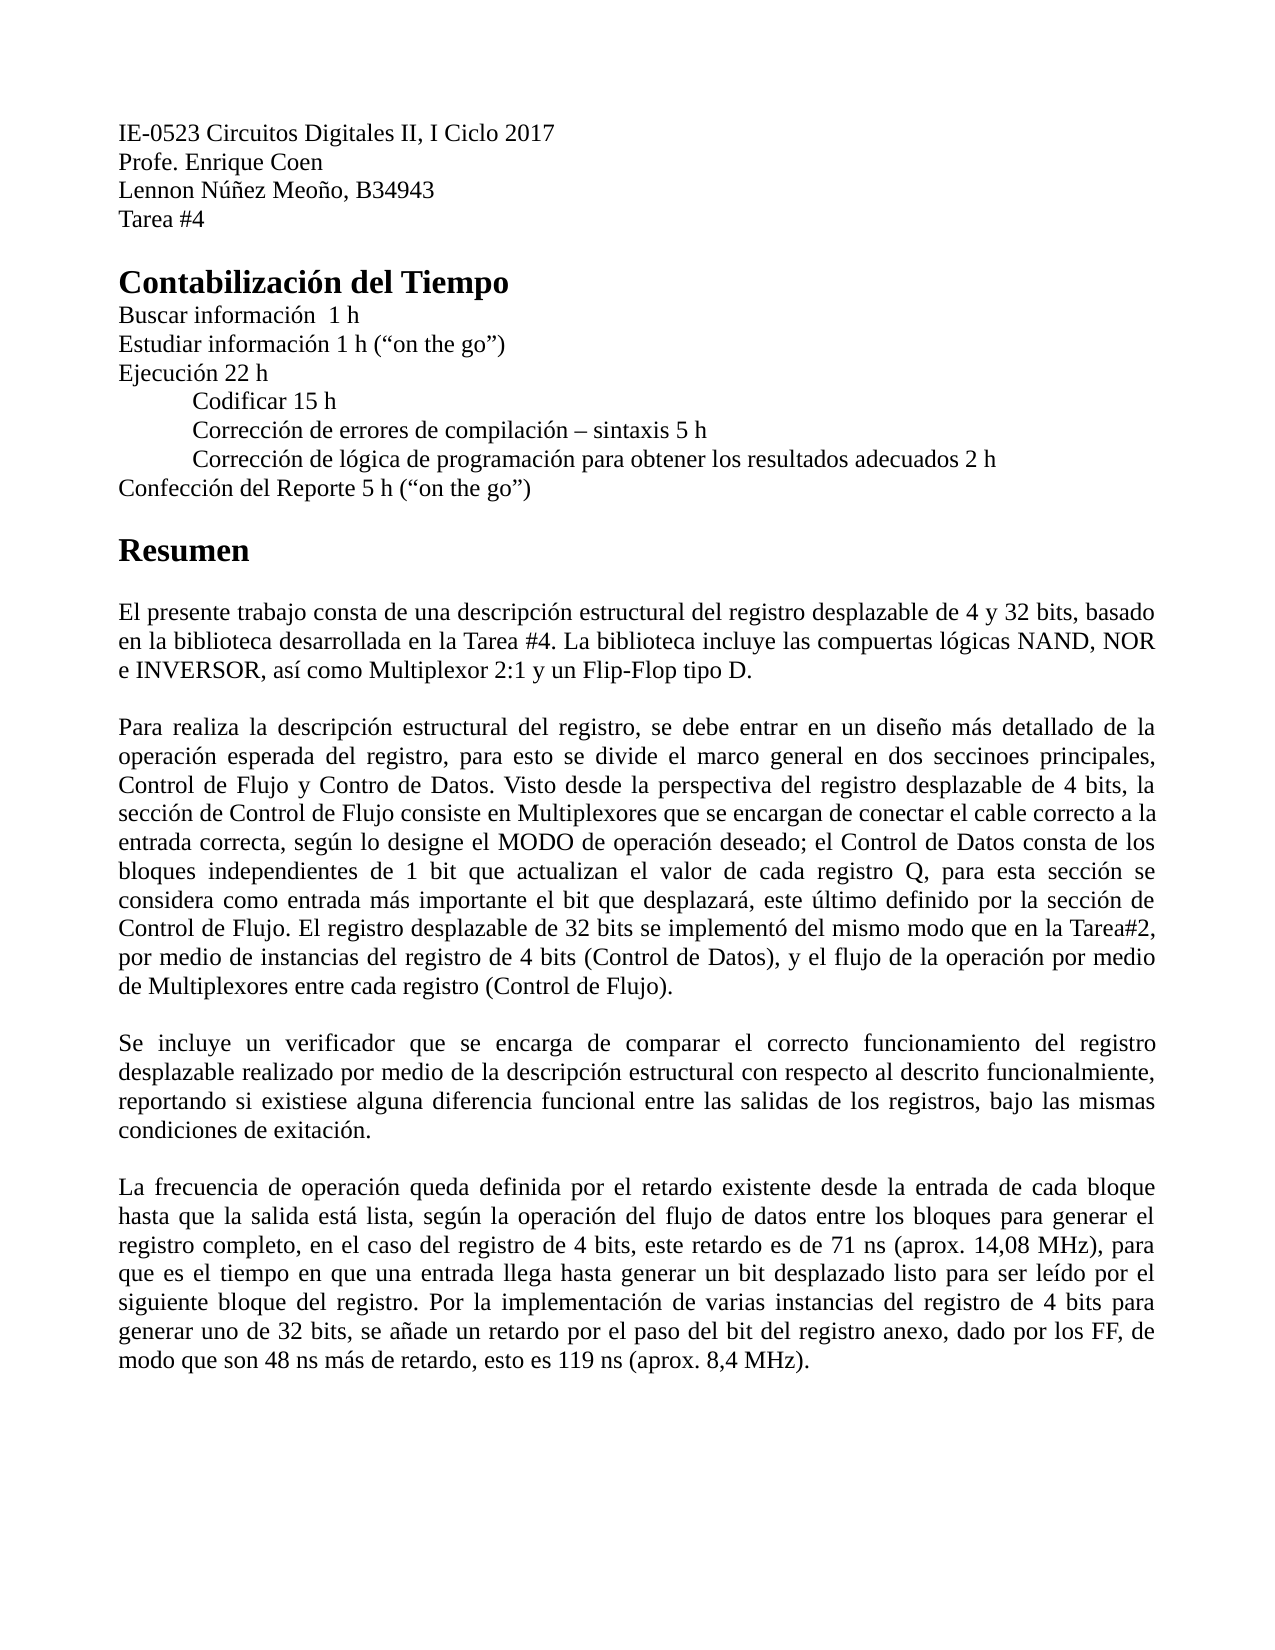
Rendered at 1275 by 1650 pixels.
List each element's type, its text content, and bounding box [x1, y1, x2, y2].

text Lennon Núñez Meoño, B34943 [118, 176, 1157, 204]
text Para realiza la descripción estructural del registro, se debe entrar en un diseño más detallado de la operación esperada del registro, para esto se divide el marco general en dos seccinoes principales, Control de Flujo y Contro de Datos. Visto desde la perspectiva del registro desplazable de 4 bits, la sección de Control de Flujo consiste en Multiplexores que se encargan de conectar el cable correcto a la entrada correcta, según lo designe el MODO de operación deseado; el Control de Datos consta de los bloques independientes de 1 bit que actualizan el valor de cada registro Q, para esta sección se considera como entrada más importante el bit que desplazará, este último definido por la sección de Control de Flujo. El registro desplazable de 32 bits se implementó del mismo modo que en la Tarea#2, por medio de instancias del registro de 4 bits (Control de Datos), y el flujo de la operación por medio de Multiplexores entre cada registro (Control de Flujo). [118, 712, 1157, 1000]
text La frecuencia de operación queda definida por el retardo existente desde la entrada de cada bloque hasta que la salida está lista, según la operación del flujo de datos entre los bloques para generar el registro completo, en el caso del registro de 4 bits, este retardo es de 71 ns (aprox. 14,08 MHz), para que es el tiempo en que una entrada llega hasta generar un bit desplazado listo para ser leído por el siguiente bloque del registro. Por la implementación de varias instancias del registro de 4 bits para generar uno de 32 bits, se añade un retardo por el paso del bit del registro anexo, dado por los FF, de modo que son 48 ns más de retardo, esto es 119 ns (aprox. 8,4 MHz). [118, 1172, 1157, 1373]
text Estudiar información 1 h (“on the go”) [118, 329, 1157, 358]
text Contabilización del Tiempo [118, 262, 1157, 300]
text Tarea #4 [118, 204, 1157, 233]
text IE-0523 Circuitos Digitales II, I Ciclo 2017 [118, 118, 1157, 147]
text Resumen [118, 530, 1157, 568]
text Corrección de errores de compilación – sintaxis 5 h [118, 415, 1157, 444]
text Ejecución 22 h [118, 358, 1157, 386]
text Profe. Enrique Coen [118, 147, 1157, 176]
text Confección del Reporte 5 h (“on the go”) [118, 473, 1157, 501]
text El presente trabajo consta de una descripción estructural del registro desplazable de 4 y 32 bits, basado en la biblioteca desarrollada en la Tarea #4. La biblioteca incluye las compuertas lógicas NAND, NOR e INVERSOR, así como Multiplexor 2:1 y un Flip-Flop tipo D. [118, 597, 1157, 683]
text Codificar 15 h [118, 386, 1157, 415]
text Buscar información 1 h [118, 300, 1157, 329]
text Corrección de lógica de programación para obtener los resultados adecuados 2 h [118, 444, 1157, 473]
text Se incluye un verificador que se encarga de comparar el correcto funcionamiento del registro desplazable realizado por medio de la descripción estructural con respecto al descrito funcionalmiente, reportando si existiese alguna diferencia funcional entre las salidas de los registros, bajo las mismas condiciones de exitación. [118, 1028, 1157, 1143]
